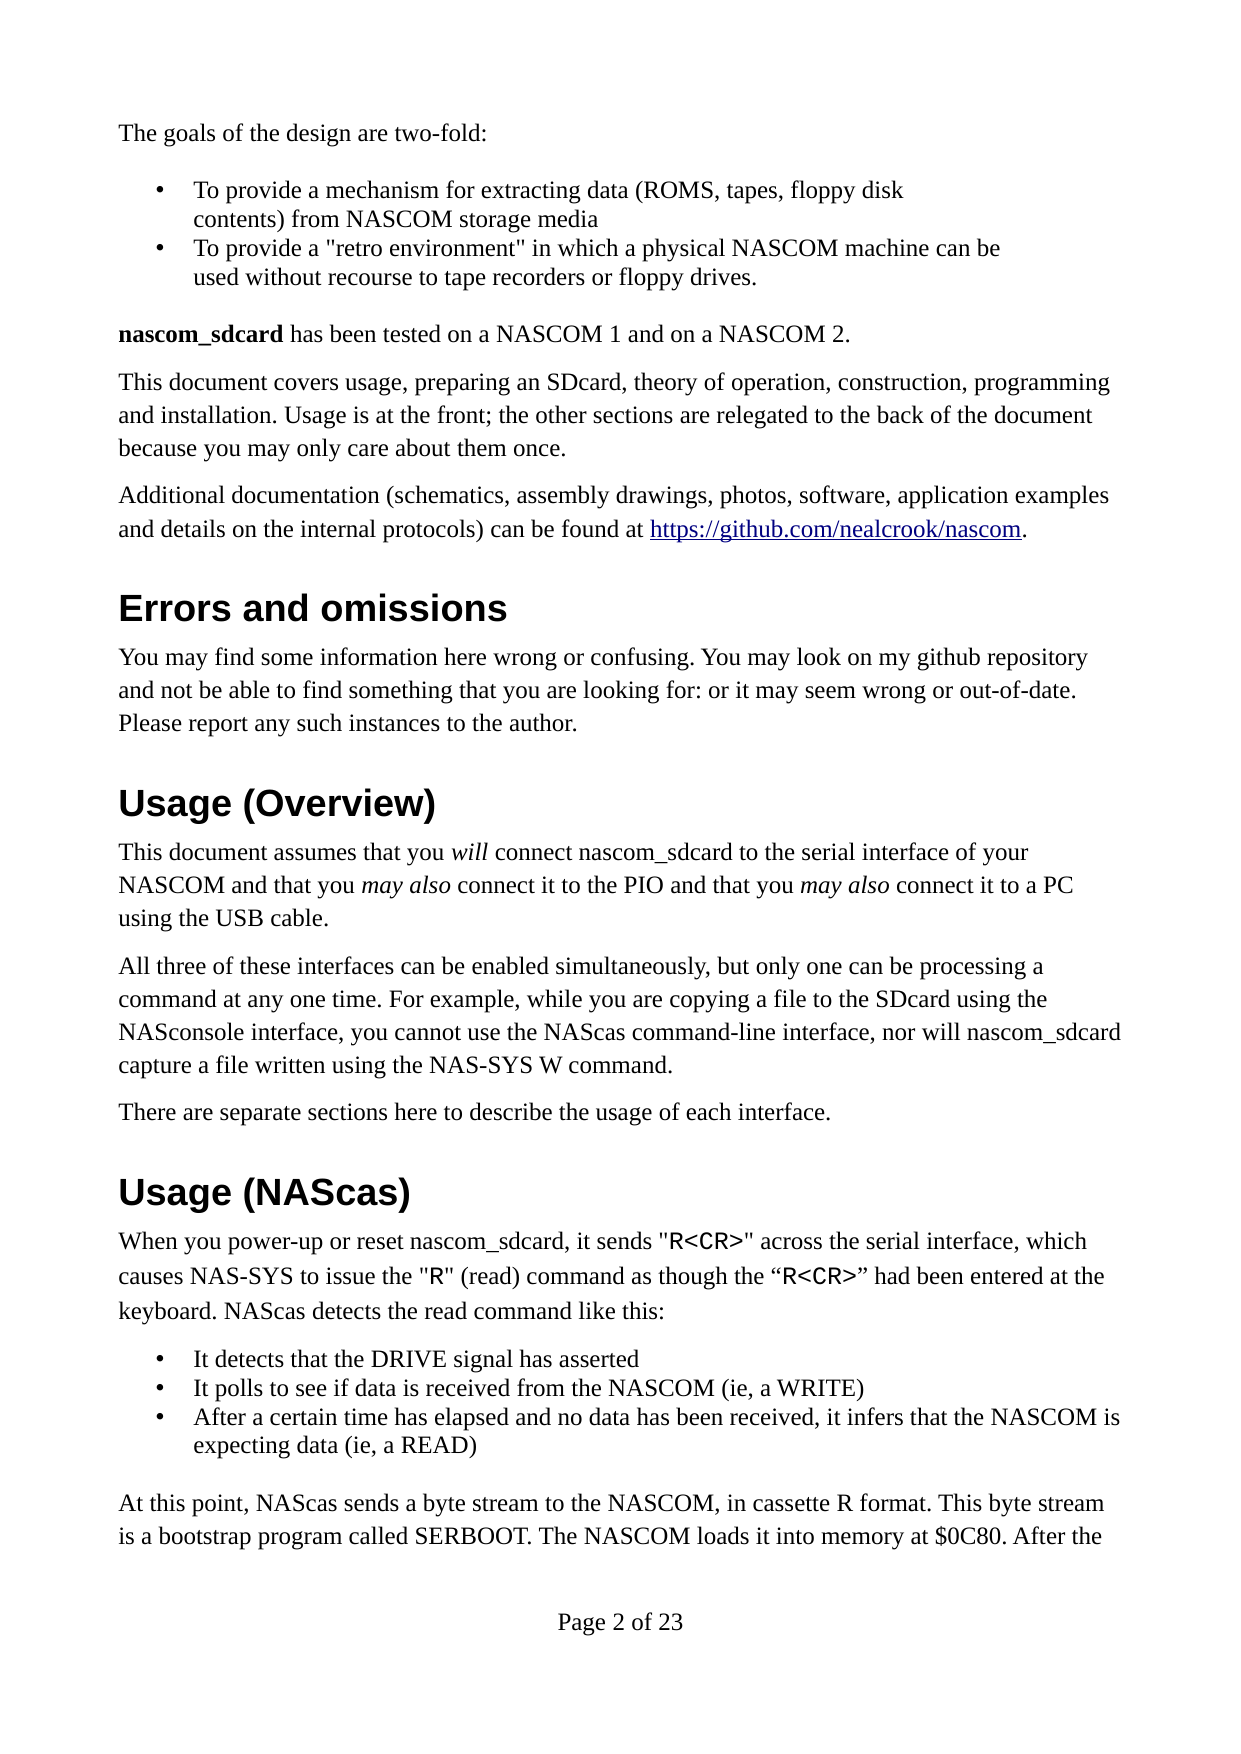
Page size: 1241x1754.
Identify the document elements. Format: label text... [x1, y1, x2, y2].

text There are separate sections here to describe the usage of each interface. [118, 1097, 1122, 1126]
list To provide a mechanism for extracting data (ROMS, tapes, floppy disk contents) from NASCOM storage media [156, 176, 1122, 233]
subtitle Errors and omissions [118, 586, 1122, 630]
text When you power-up or reset nascom_sdcard, it sends "R<CR>" across the serial interface, which causes NAS-SYS to issue the "R" (read) command as though the “R<CR>” had been entered at the keyboard. NAScas detects the read command like this: [118, 1226, 1122, 1325]
list After a certain time has elapsed and no data has been received, it infers that the NASCOM is expecting data (ie, a READ) [156, 1402, 1122, 1459]
list It polls to see if data is received from the NASCOM (ie, a WRITE) [156, 1373, 1122, 1402]
list It detects that the DRIVE signal has asserted [156, 1344, 1122, 1373]
text Additional documentation (schematics, assembly drawings, photos, software, application examples and details on the internal protocols) can be found at https://github.com/nealcrook/nascom. [118, 481, 1122, 542]
text The goals of the design are two-fold: [118, 118, 1122, 147]
text nascom_sdcard has been tested on a NASCOM 1 and on a NASCOM 2. [118, 319, 1122, 348]
subtitle Usage (Overview) [118, 781, 1122, 825]
text This document assumes that you will connect nascom_sdcard to the serial interface of your NASCOM and that you may also connect it to the PIO and that you may also connect it to a PC using the USB cable. [118, 837, 1122, 932]
text At this point, NAScas sends a byte stream to the NASCOM, in cassette R format. This byte stream is a bootstrap program called SERBOOT. The NASCOM loads it into memory at $0C80. After the [118, 1488, 1122, 1549]
text This document covers usage, preparing an SDcard, theory of operation, construction, programming and installation. Usage is at the front; the other sections are relegated to the back of the document because you may only care about them once. [118, 367, 1122, 462]
list To provide a "retro environment" in which a physical NASCOM machine can be used without recourse to tape recorders or floppy drives. [156, 233, 1122, 291]
text All three of these interfaces can be enabled simultaneously, but only one can be processing a command at any one time. For example, while you are copying a file to the SDcard using the NASconsole interface, you cannot use the NAScas command-line interface, nor will nascom_sdcard capture a file written using the NAS-SYS W command. [118, 951, 1122, 1079]
subtitle Usage (NAScas) [118, 1170, 1122, 1214]
text You may find some information here wrong or confusing. You may look on my github repository and not be able to find something that you are looking for: or it may seem wrong or out-of-date. Please report any such instances to the author. [118, 642, 1122, 737]
